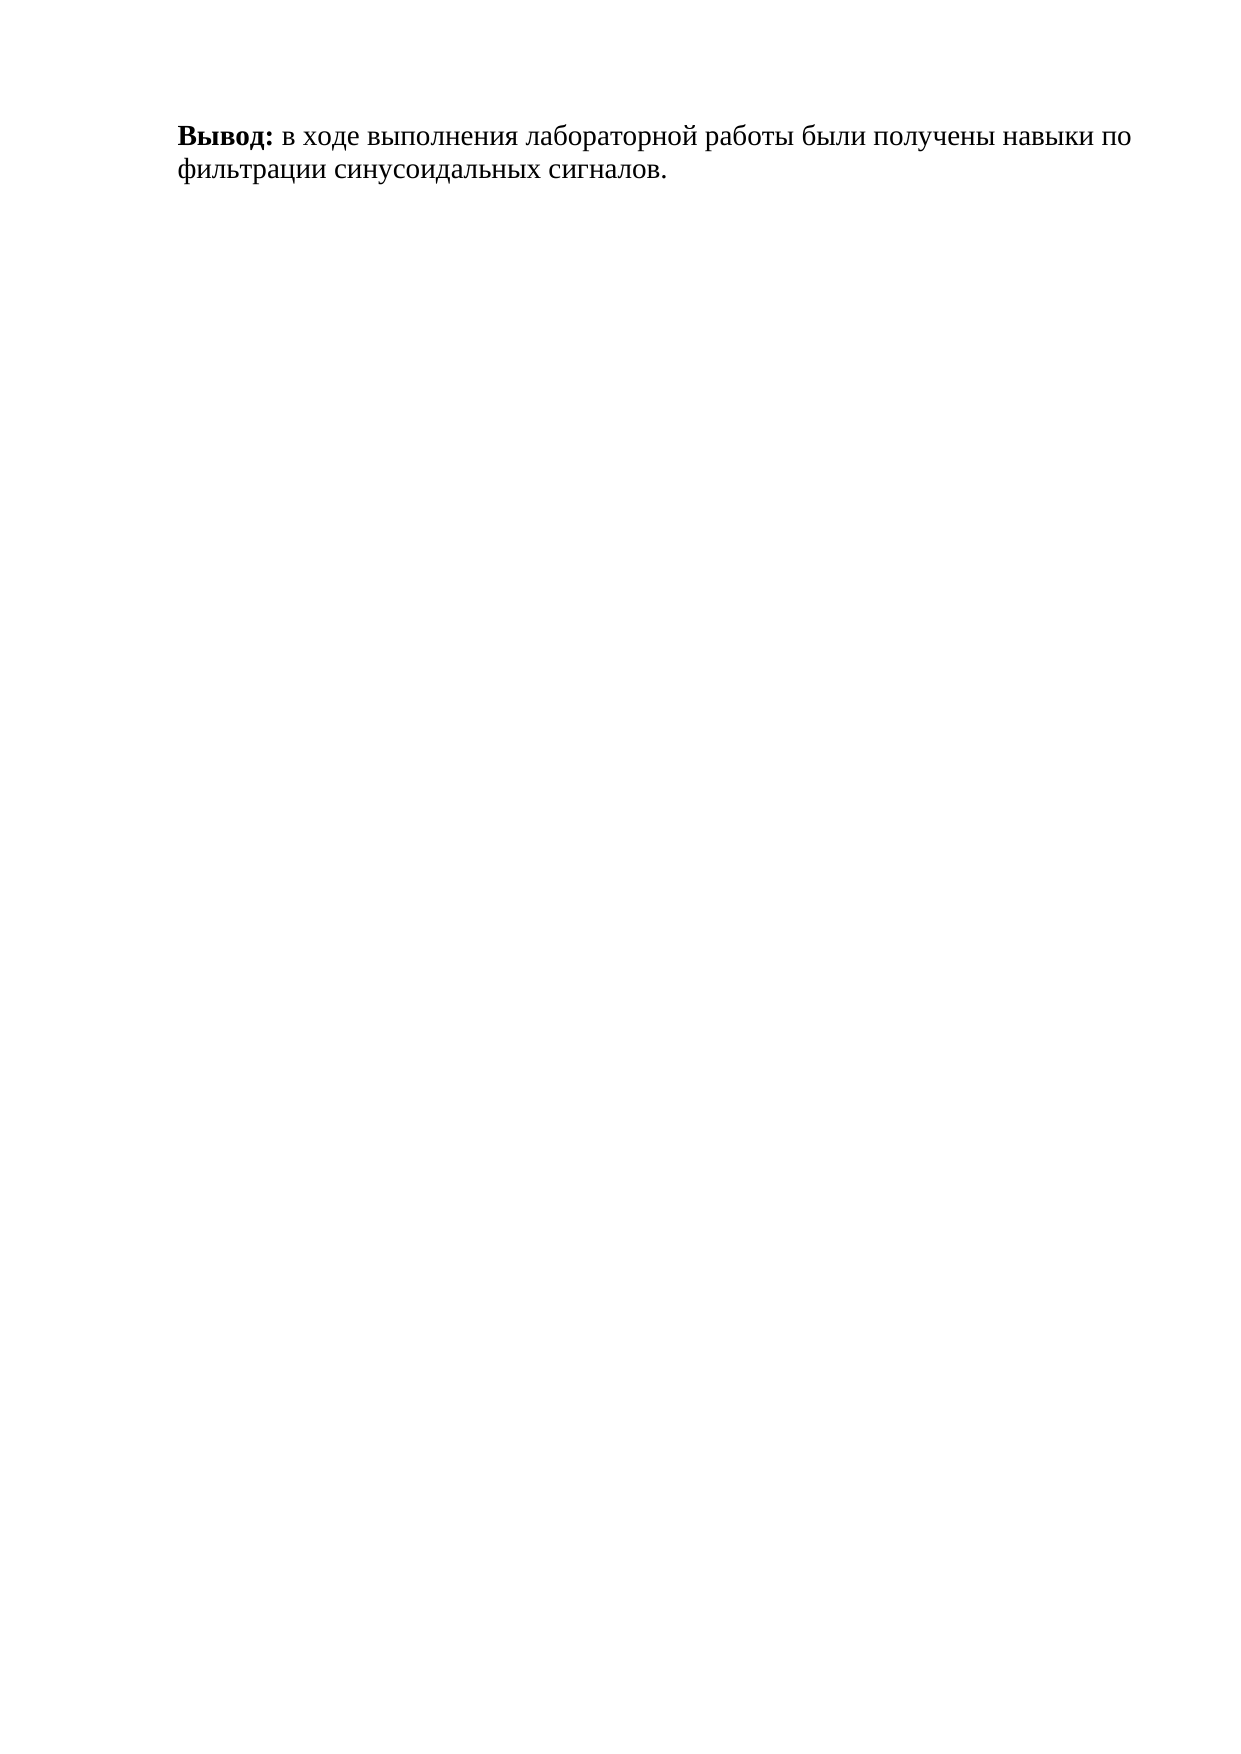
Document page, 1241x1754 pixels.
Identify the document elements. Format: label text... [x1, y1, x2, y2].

text Вывод: в ходе выполнения лабораторной работы были получены навыки по фильтрации синусоидальных сигналов. [177, 118, 1152, 185]
